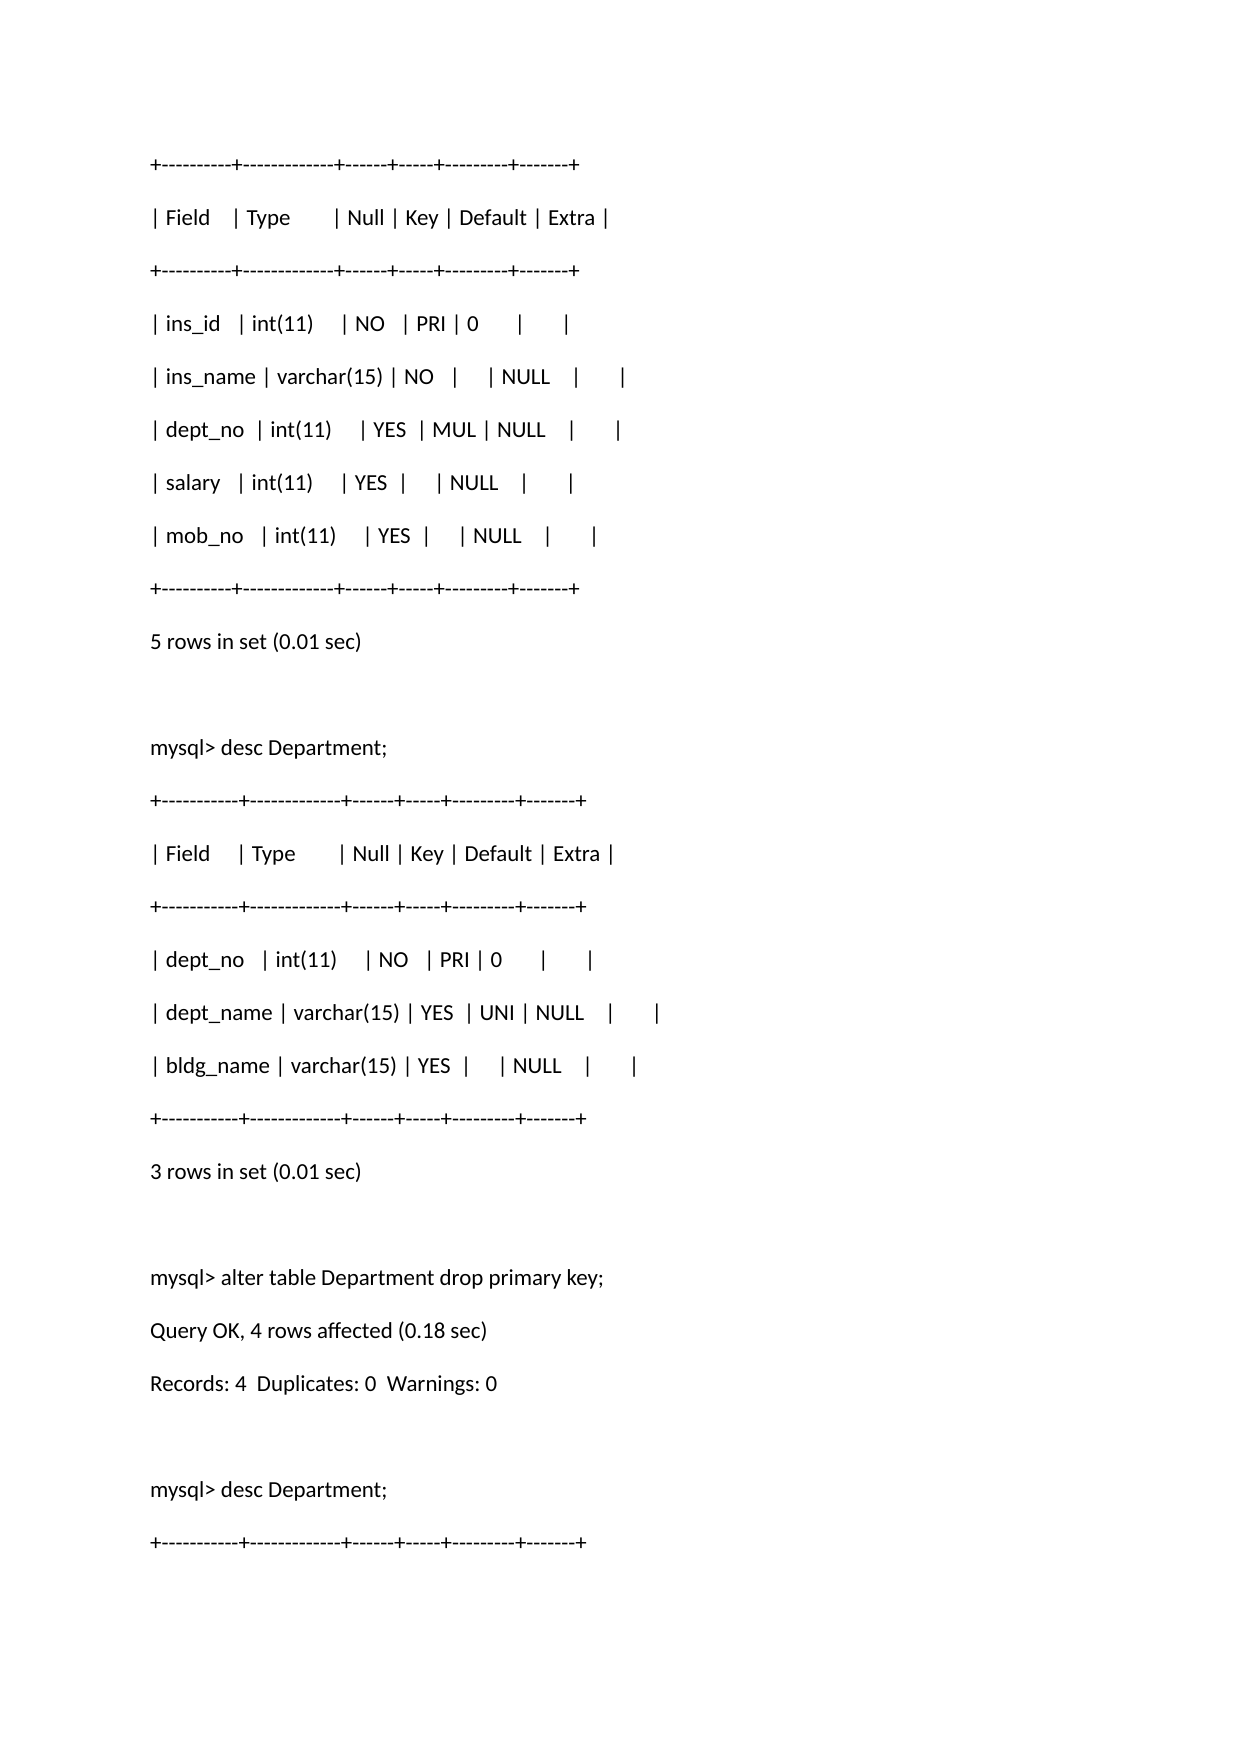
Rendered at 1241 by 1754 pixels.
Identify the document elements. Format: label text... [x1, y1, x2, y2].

text | mob_no | int(11) | YES | | NULL | | [150, 521, 1090, 549]
text +----------+-------------+------+-----+---------+-------+ [150, 574, 1090, 602]
text +----------+-------------+------+-----+---------+-------+ [150, 256, 1090, 284]
text mysql> desc Department; [150, 1476, 1090, 1503]
text +-----------+-------------+------+-----+---------+-------+ [150, 892, 1090, 920]
text | dept_no | int(11) | NO | PRI | 0 | | [150, 945, 1090, 973]
text 5 rows in set (0.01 sec) [150, 627, 1090, 655]
text | Field | Type | Null | Key | Default | Extra | [150, 839, 1090, 867]
text | Field | Type | Null | Key | Default | Extra | [150, 203, 1090, 231]
text | bldg_name | varchar(15) | YES | | NULL | | [150, 1051, 1090, 1079]
text +----------+-------------+------+-----+---------+-------+ [150, 150, 1090, 178]
text | salary | int(11) | YES | | NULL | | [150, 468, 1090, 496]
text | dept_no | int(11) | YES | MUL | NULL | | [150, 415, 1090, 443]
text +-----------+-------------+------+-----+---------+-------+ [150, 786, 1090, 814]
text mysql> desc Department; [150, 733, 1090, 761]
text mysql> alter table Department drop primary key; [150, 1263, 1090, 1291]
text | dept_name | varchar(15) | YES | UNI | NULL | | [150, 998, 1090, 1026]
text +-----------+-------------+------+-----+---------+-------+ [150, 1528, 1090, 1557]
text 3 rows in set (0.01 sec) [150, 1157, 1090, 1185]
text +-----------+-------------+------+-----+---------+-------+ [150, 1104, 1090, 1132]
text | ins_id | int(11) | NO | PRI | 0 | | [150, 309, 1090, 337]
text | ins_name | varchar(15) | NO | | NULL | | [150, 362, 1090, 390]
text Query OK, 4 rows affected (0.18 sec) [150, 1316, 1090, 1344]
text Records: 4 Duplicates: 0 Warnings: 0 [150, 1369, 1090, 1397]
